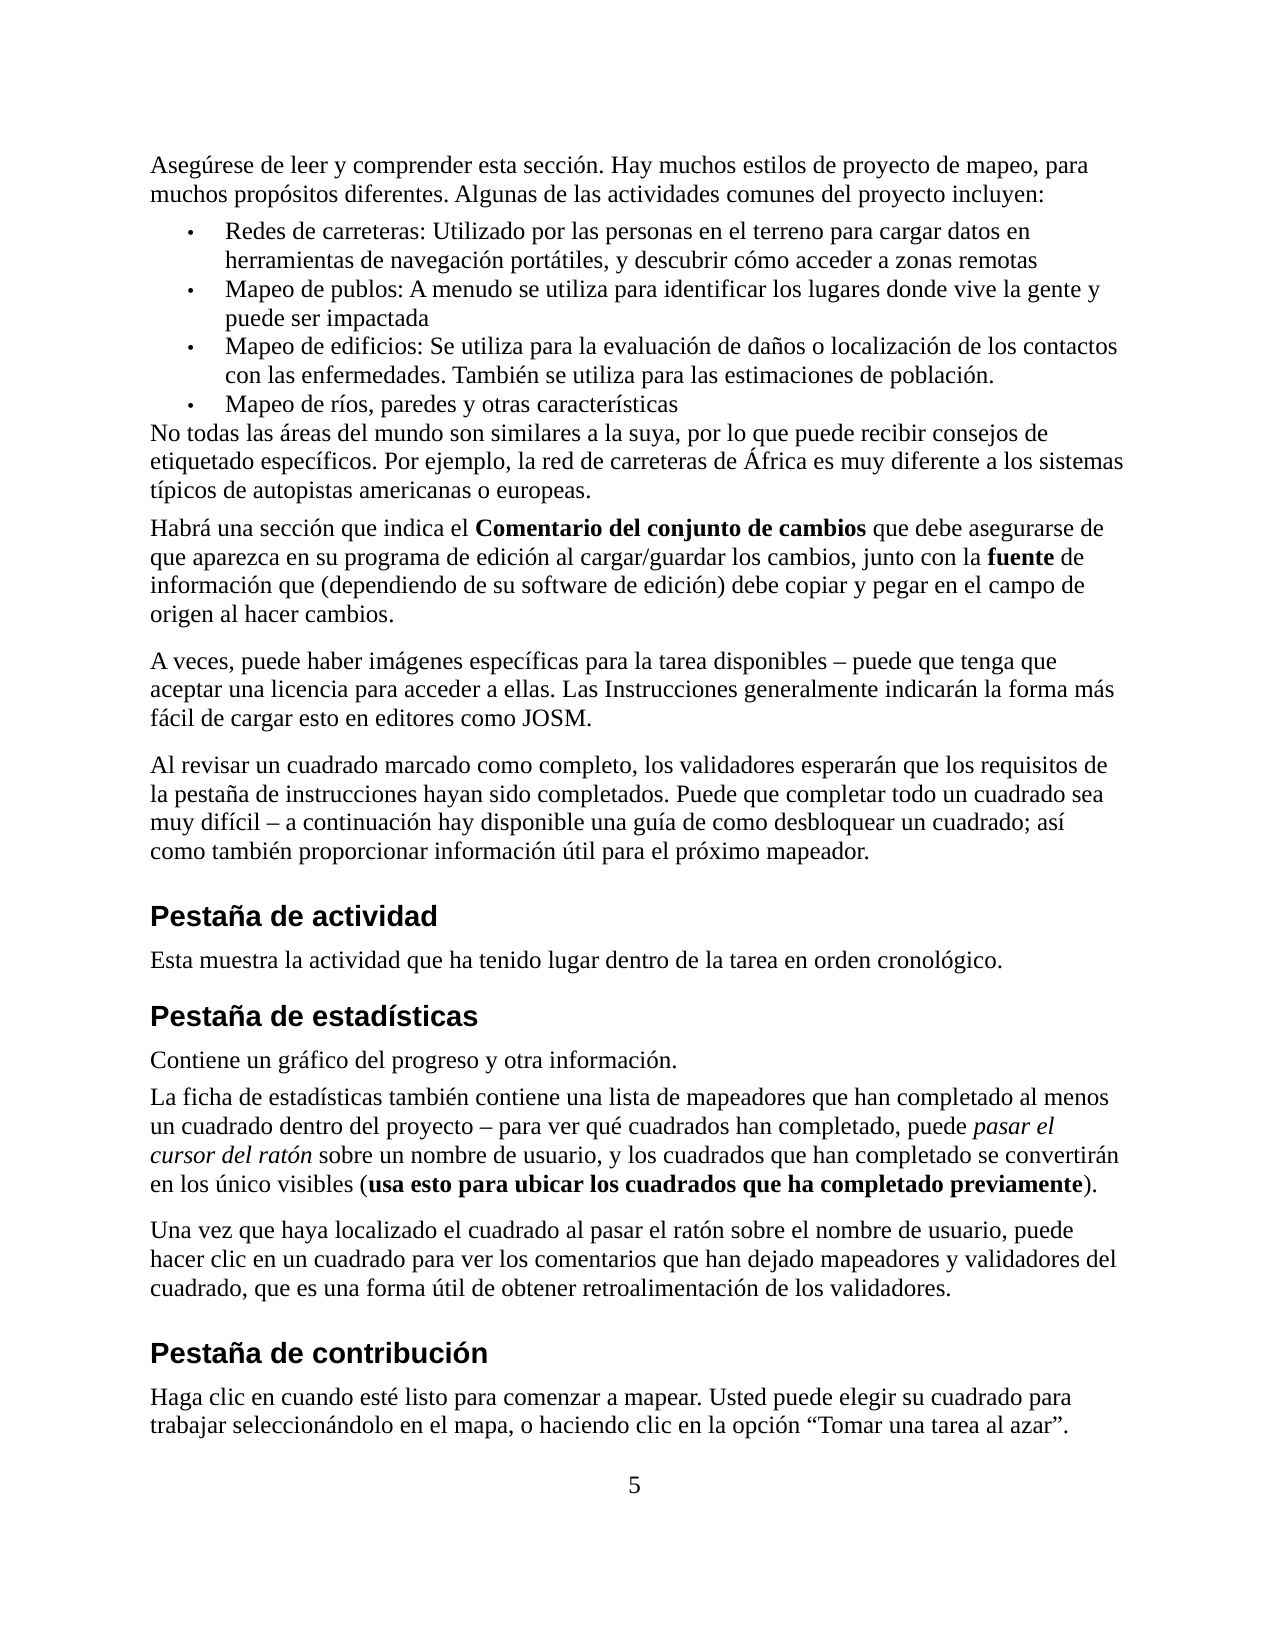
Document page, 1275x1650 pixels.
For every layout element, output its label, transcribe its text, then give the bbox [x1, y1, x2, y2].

list Mapeo de ríos, paredes y otras características [187, 389, 1125, 418]
list Redes de carreteras: Utilizado por las personas en el terreno para cargar datos en herramientas de navegación portátiles, y descubrir cómo acceder a zonas remotas [187, 216, 1125, 274]
subtitle Pestaña de contribución [150, 1336, 1125, 1369]
text Contiene un gráfico del progreso y otra información. [150, 1045, 1125, 1073]
text La ficha de estadísticas también contiene una lista de mapeadores que han completado al menos un cuadrado dentro del proyecto – para ver qué cuadrados han completado, puede pasar el cursor del ratón sobre un nombre de usuario, y los cuadrados que han completado se convertirán en los único visibles (usa esto para ubicar los cuadrados que ha completado previamente). [150, 1082, 1125, 1197]
text Haga clic en cuando esté listo para comenzar a mapear. Usted puede elegir su cuadrado para trabajar seleccionándolo en el mapa, o haciendo clic en la opción “Tomar una tarea al azar”. [150, 1382, 1125, 1439]
text Asegúrese de leer y comprender esta sección. Hay muchos estilos de proyecto de mapeo, para muchos propósitos diferentes. Algunas de las actividades comunes del proyecto incluyen: [150, 150, 1125, 207]
text A veces, puede haber imágenes específicas para la tarea disponibles – puede que tenga que aceptar una licencia para acceder a ellas. Las Instrucciones generalmente indicarán la forma más fácil de cargar esto en editores como JOSM. [150, 646, 1125, 732]
subtitle Pestaña de estadísticas [150, 999, 1125, 1032]
list Mapeo de publos: A menudo se utiliza para identificar los lugares donde vive la gente y puede ser impactada [187, 274, 1125, 331]
text Una vez que haya localizado el cuadrado al pasar el ratón sobre el nombre de usuario, puede hacer clic en un cuadrado para ver los comentarios que han dejado mapeadores y validadores del cuadrado, que es una forma útil de obtener retroalimentación de los validadores. [150, 1215, 1125, 1302]
text No todas las áreas del mundo son similares a la suya, por lo que puede recibir consejos de etiquetado específicos. Por ejemplo, la red de carreteras de África es muy diferente a los sistemas típicos de autopistas americanas o europeas. [150, 418, 1125, 504]
text Habrá una sección que indica el Comentario del conjunto de cambios que debe asegurarse de que aparezca en su programa de edición al cargar/guardar los cambios, junto con la fuente de información que (dependiendo de su software de edición) debe copiar y pegar en el campo de origen al hacer cambios. [150, 513, 1125, 628]
text Al revisar un cuadrado marcado como completo, los validadores esperarán que los requisitos de la pestaña de instrucciones hayan sido completados. Puede que completar todo un cuadrado sea muy difícil – a continuación hay disponible una guía de como desbloquear un cuadrado; así como también proporcionar información útil para el próximo mapeador. [150, 750, 1125, 865]
subtitle Pestaña de actividad [150, 899, 1125, 932]
text Esta muestra la actividad que ha tenido lugar dentro de la tarea en orden cronológico. [150, 945, 1125, 974]
list Mapeo de edificios: Se utiliza para la evaluación de daños o localización de los contactos con las enfermedades. También se utiliza para las estimaciones de población. [187, 331, 1125, 389]
